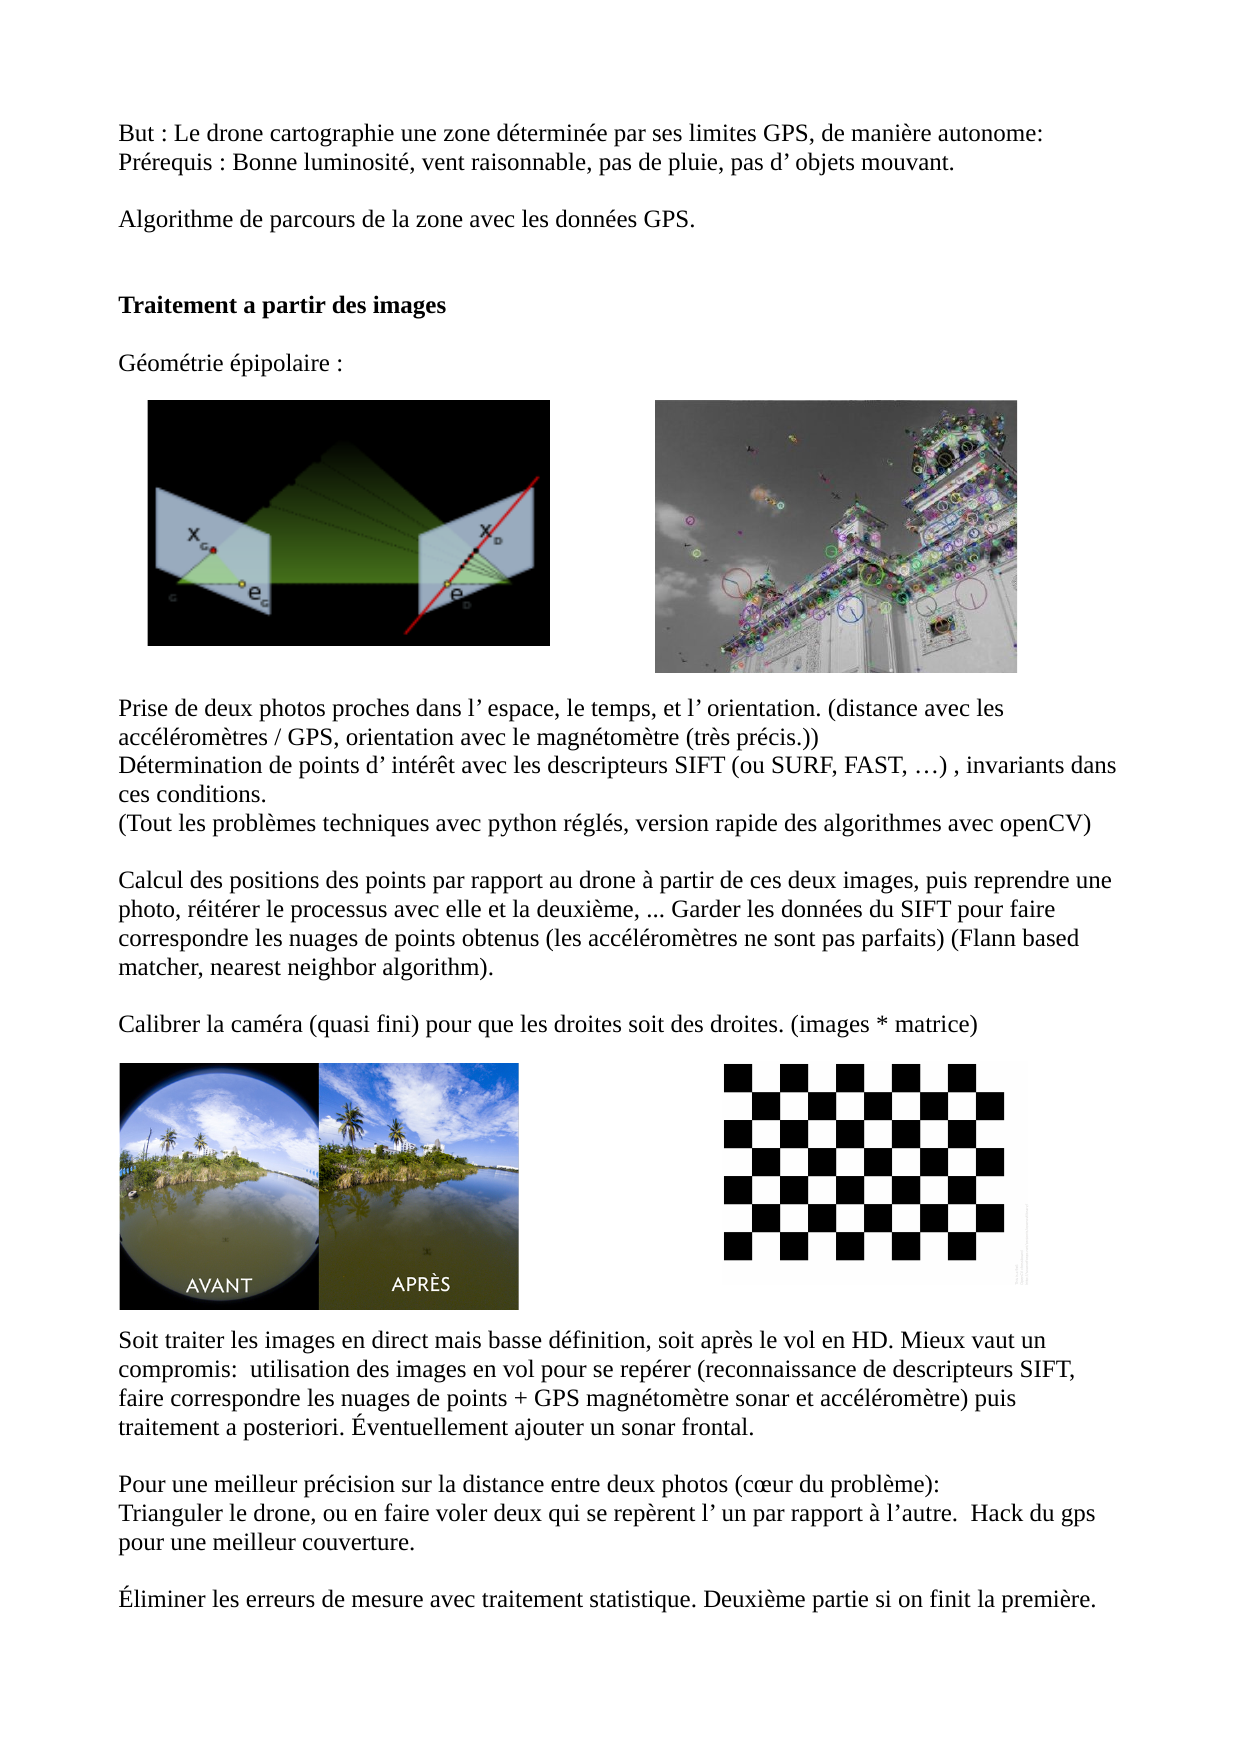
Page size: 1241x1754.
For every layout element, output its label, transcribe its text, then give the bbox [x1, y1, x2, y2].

text Pour une meilleur précision sur la distance entre deux photos (cœur du problème): [118, 1469, 1122, 1498]
picture [655, 400, 1018, 673]
text But : Le drone cartographie une zone déterminée par ses limites GPS, de manière autonome: [118, 118, 1122, 147]
text Soit traiter les images en direct mais basse définition, soit après le vol en HD. Mieux vaut un compromis: utilisation des images en vol pour se repérer (reconnaissance de descripteurs SIFT, faire correspondre les nuages de points + GPS magnétomètre sonar et accéléromètre) puis traitement a posteriori. Éventuellement ajouter un sonar frontal. [118, 1326, 1122, 1441]
text Prise de deux photos proches dans l’ espace, le temps, et l’ orientation. (distance avec les accéléromètres / GPS, orientation avec le magnétomètre (très précis.)) [118, 693, 1122, 751]
picture [119, 1063, 519, 1310]
text Calibrer la caméra (quasi fini) pour que les droites soit des droites. (images * matrice) [118, 1009, 1122, 1038]
text Traitement a partir des images [118, 291, 1122, 319]
text Détermination de points d’ intérêt avec les descripteurs SIFT (ou SURF, FAST, …) , invariants dans ces conditions. [118, 751, 1122, 808]
text Prérequis : Bonne luminosité, vent raisonnable, pas de pluie, pas d’ objets mouvant. [118, 147, 1122, 176]
text (Tout les problèmes techniques avec python réglés, version rapide des algorithmes avec openCV) [118, 808, 1122, 837]
text Éliminer les erreurs de mesure avec traitement statistique. Deuxième partie si on finit la première. [118, 1584, 1122, 1613]
text Trianguler le drone, ou en faire voler deux qui se repèrent l’ un par rapport à l’autre. Hack du gps pour une meilleur couverture. [118, 1498, 1122, 1556]
text Calcul des positions des points par rapport au drone à partir de ces deux images, puis reprendre une photo, réitérer le processus avec elle et la deuxième, ... Garder les données du SIFT pour faire correspondre les nuages de points obtenus (les accéléromètres ne sont pas parfaits) (Flann based matcher, nearest neighbor algorithm). [118, 866, 1122, 981]
picture [147, 400, 550, 646]
text Géométrie épipolaire : [118, 348, 1122, 377]
text Algorithme de parcours de la zone avec les données GPS. [118, 204, 1122, 233]
picture [721, 1061, 1029, 1285]
